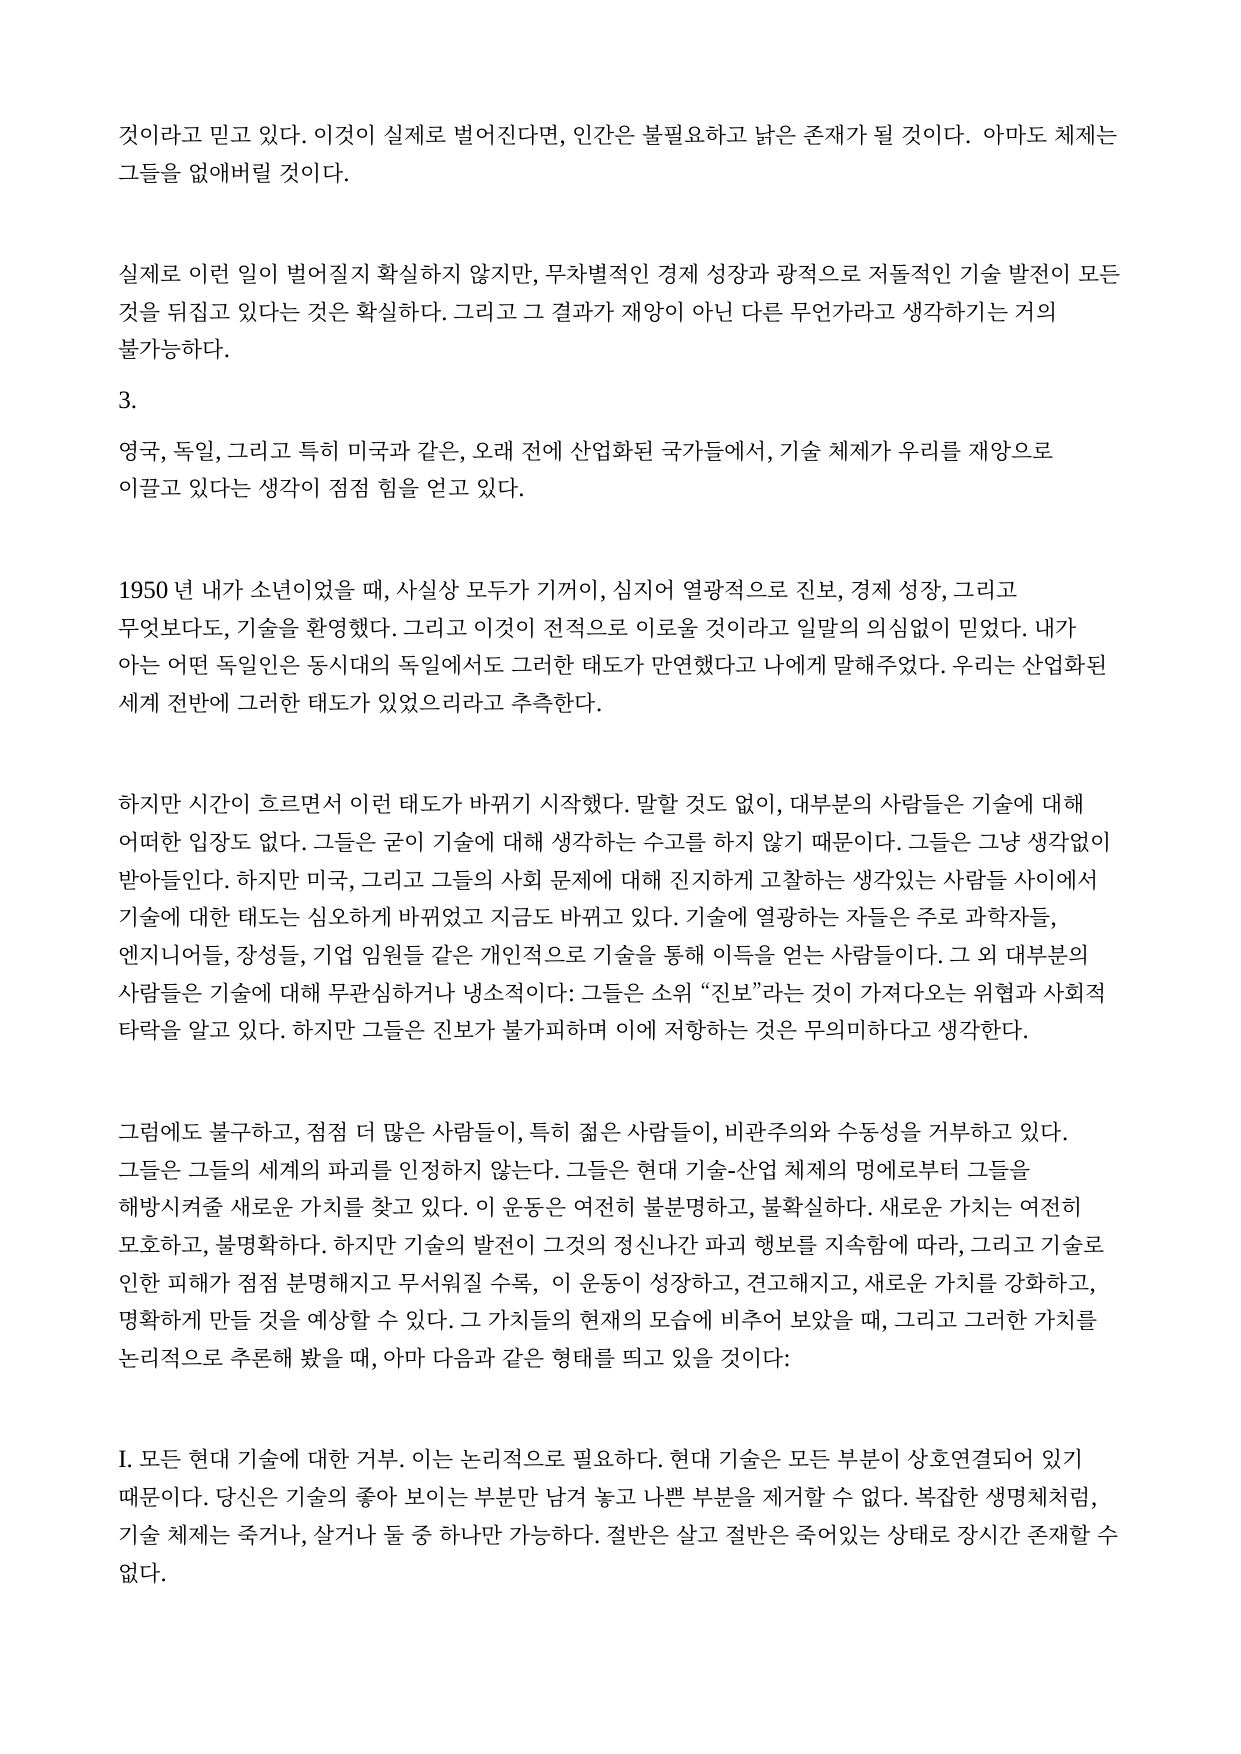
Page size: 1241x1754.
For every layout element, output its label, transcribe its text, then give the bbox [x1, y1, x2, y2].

text 실제로 이런 일이 벌어질지 확실하지 않지만, 무차별적인 경제 성장과 광적으로 저돌적인 기술 발전이 모든 것을 뒤집고 있다는 것은 확실하다. 그리고 그 결과가 재앙이 아닌 다른 무언가라고 생각하기는 거의 불가능하다. [118, 257, 1122, 364]
text 1950년 내가 소년이었을 때, 사실상 모두가 기꺼이, 심지어 열광적으로 진보, 경제 성장, 그리고 무엇보다도, 기술을 환영했다. 그리고 이것이 전적으로 이로울 것이라고 일말의 의심없이 믿었다. 내가 아는 어떤 독일인은 동시대의 독일에서도 그러한 태도가 만연했다고 나에게 말해주었다. 우리는 산업화된 세계 전반에 그러한 태도가 있었으리라고 추측한다. [118, 573, 1122, 718]
text 3. [118, 385, 1122, 414]
text 그럼에도 불구하고, 점점 더 많은 사람들이, 특히 젊은 사람들이, 비관주의와 수동성을 거부하고 있다. 그들은 그들의 세계의 파괴를 인정하지 않는다. 그들은 현대 기술-산업 체제의 멍에로부터 그들을 해방시켜줄 새로운 가치를 찾고 있다. 이 운동은 여전히 불분명하고, 불확실하다. 새로운 가치는 여전히 모호하고, 불명확하다. 하지만 기술의 발전이 그것의 정신나간 파괴 행보를 지속함에 따라, 그리고 기술로 인한 피해가 점점 분명해지고 무서워질 수록, 이 운동이 성장하고, 견고해지고, 새로운 가치를 강화하고, 명확하게 만들 것을 예상할 수 있다. 그 가치들의 현재의 모습에 비추어 보았을 때, 그리고 그러한 가치를 논리적으로 추론해 봤을 때, 아마 다음과 같은 형태를 띄고 있을 것이다: [118, 1115, 1122, 1373]
text 하지만 시간이 흐르면서 이런 태도가 바뀌기 시작했다. 말할 것도 없이, 대부분의 사람들은 기술에 대해 어떠한 입장도 없다. 그들은 굳이 기술에 대해 생각하는 수고를 하지 않기 때문이다. 그들은 그냥 생각없이 받아들인다. 하지만 미국, 그리고 그들의 사회 문제에 대해 진지하게 고찰하는 생각있는 사람들 사이에서 기술에 대한 태도는 심오하게 바뀌었고 지금도 바뀌고 있다. 기술에 열광하는 자들은 주로 과학자들, 엔지니어들, 장성들, 기업 임원들 같은 개인적으로 기술을 통해 이득을 얻는 사람들이다. 그 외 대부분의 사람들은 기술에 대해 무관심하거나 냉소적이다: 그들은 소위 “진보”라는 것이 가져다오는 위협과 사회적 타락을 알고 있다. 하지만 그들은 진보가 불가피하며 이에 저항하는 것은 무의미하다고 생각한다. [118, 787, 1122, 1045]
text I. 모든 현대 기술에 대한 거부. 이는 논리적으로 필요하다. 현대 기술은 모든 부분이 상호연결되어 있기 때문이다. 당신은 기술의 좋아 보이는 부분만 남겨 놓고 나쁜 부분을 제거할 수 없다. 복잡한 생명체처럼, 기술 체제는 죽거나, 살거나 둘 중 하나만 가능하다. 절반은 살고 절반은 죽어있는 상태로 장시간 존재할 수 없다. [118, 1443, 1122, 1587]
text 것이라고 믿고 있다. 이것이 실제로 벌어진다면, 인간은 불필요하고 낡은 존재가 될 것이다. 아마도 체제는 그들을 없애버릴 것이다. [118, 118, 1122, 187]
text 영국, 독일, 그리고 특히 미국과 같은, 오래 전에 산업화된 국가들에서, 기술 체제가 우리를 재앙으로 이끌고 있다는 생각이 점점 힘을 얻고 있다. [118, 434, 1122, 503]
